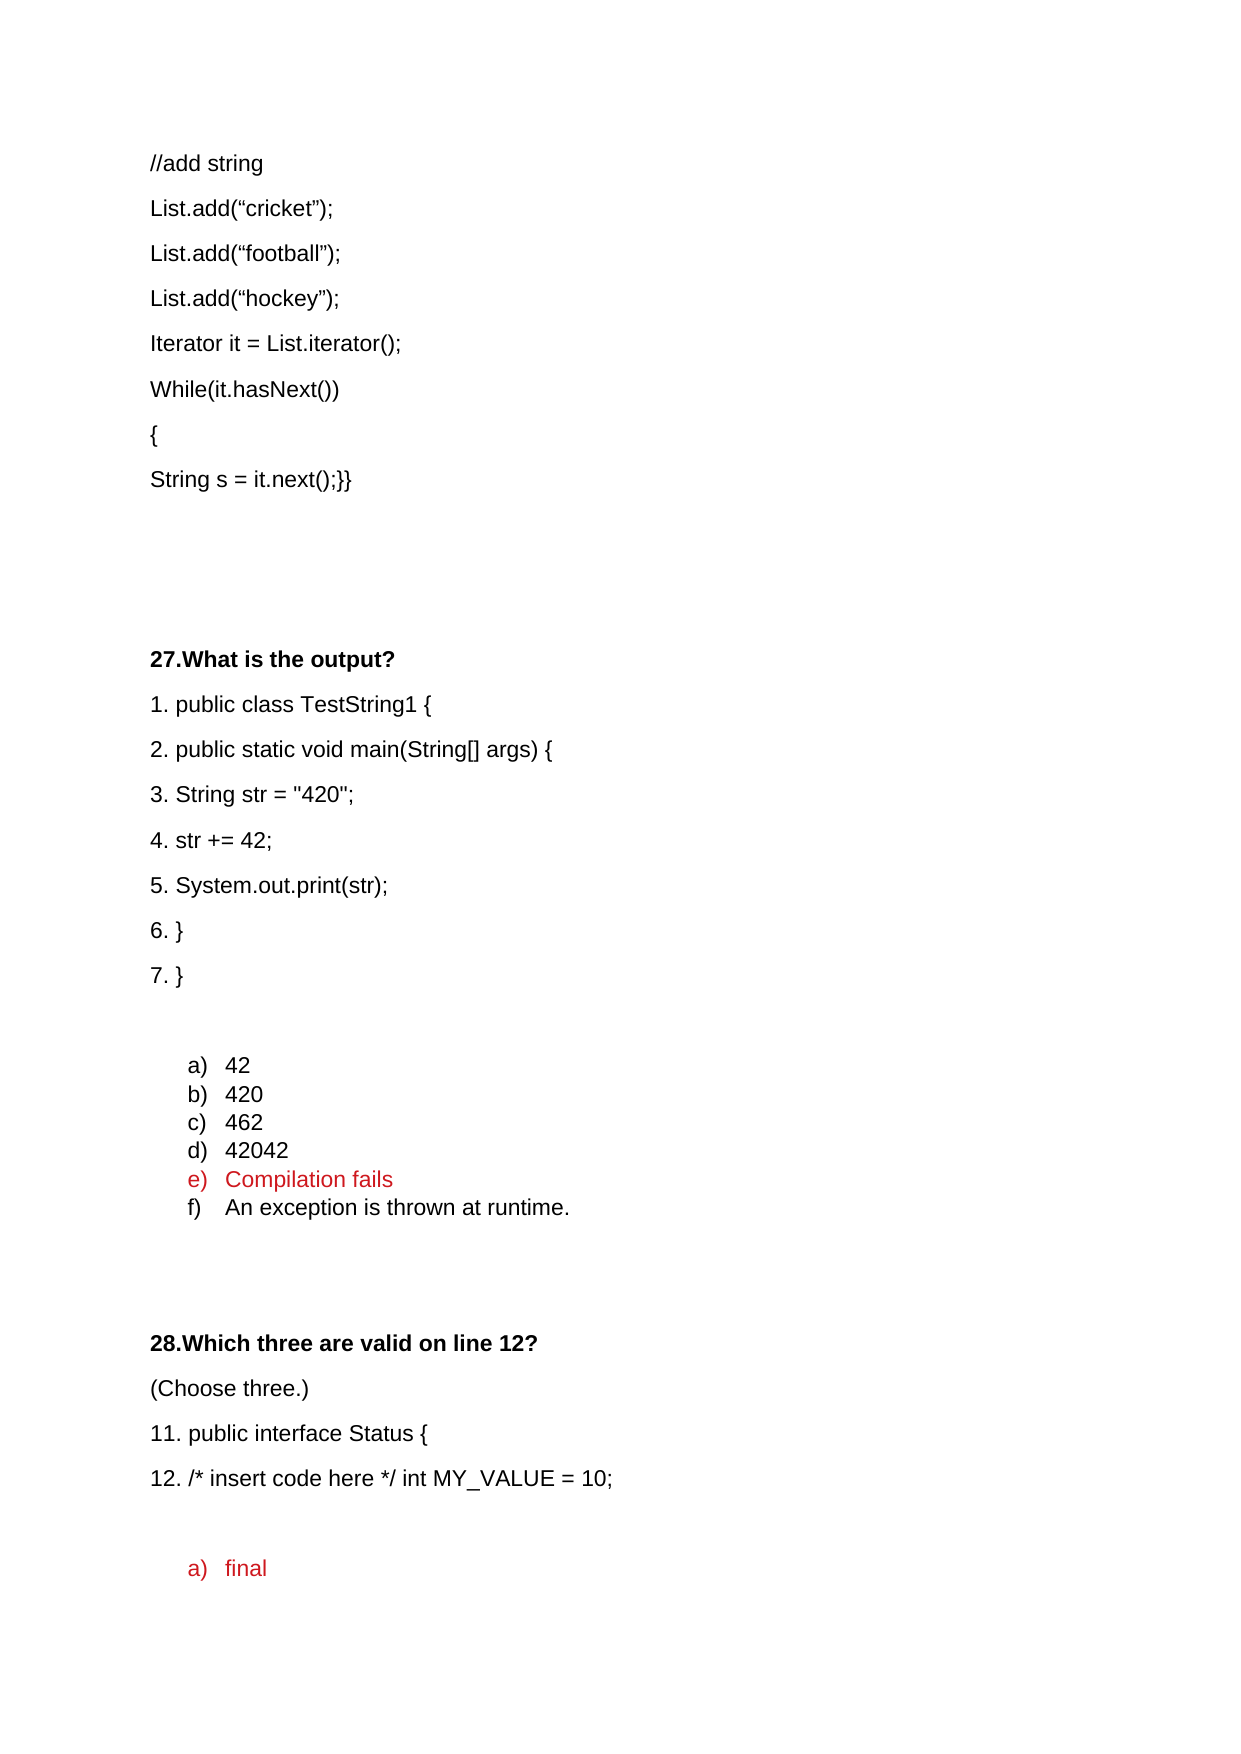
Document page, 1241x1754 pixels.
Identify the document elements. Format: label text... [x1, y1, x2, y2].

text 5. System.out.print(str); [150, 872, 1090, 898]
text 4. str += 42; [150, 827, 1090, 853]
text List.add(“football”); [150, 240, 1090, 267]
text List.add(“hockey”); [150, 285, 1090, 312]
text 12. /* insert code here */ int MY_VALUE = 10; [150, 1465, 1090, 1491]
text { [150, 421, 1090, 447]
text 2. public static void main(String[] args) { [150, 736, 1090, 763]
text 28.Which three are valid on line 12? [150, 1329, 1090, 1356]
text (Choose three.) [150, 1375, 1090, 1401]
list 42 [187, 1052, 1090, 1078]
text List.add(“cricket”); [150, 195, 1090, 221]
text 3. String str = "420"; [150, 781, 1090, 808]
list final [187, 1555, 1090, 1581]
text 7. } [150, 962, 1090, 988]
list 420 [187, 1081, 1090, 1107]
text 6. } [150, 917, 1090, 943]
list 42042 [187, 1137, 1090, 1164]
list 462 [187, 1109, 1090, 1135]
text 27.What is the output? [150, 646, 1090, 672]
text String s = it.next();}} [150, 466, 1090, 492]
text //add string [150, 150, 1090, 176]
text Iterator it = List.iterator(); [150, 330, 1090, 357]
text 1. public class TestString1 { [150, 691, 1090, 718]
text While(it.hasNext()) [150, 376, 1090, 402]
list An exception is thrown at runtime. [187, 1194, 1090, 1221]
text 11. public interface Status { [150, 1420, 1090, 1446]
list Compilation fails [187, 1166, 1090, 1192]
